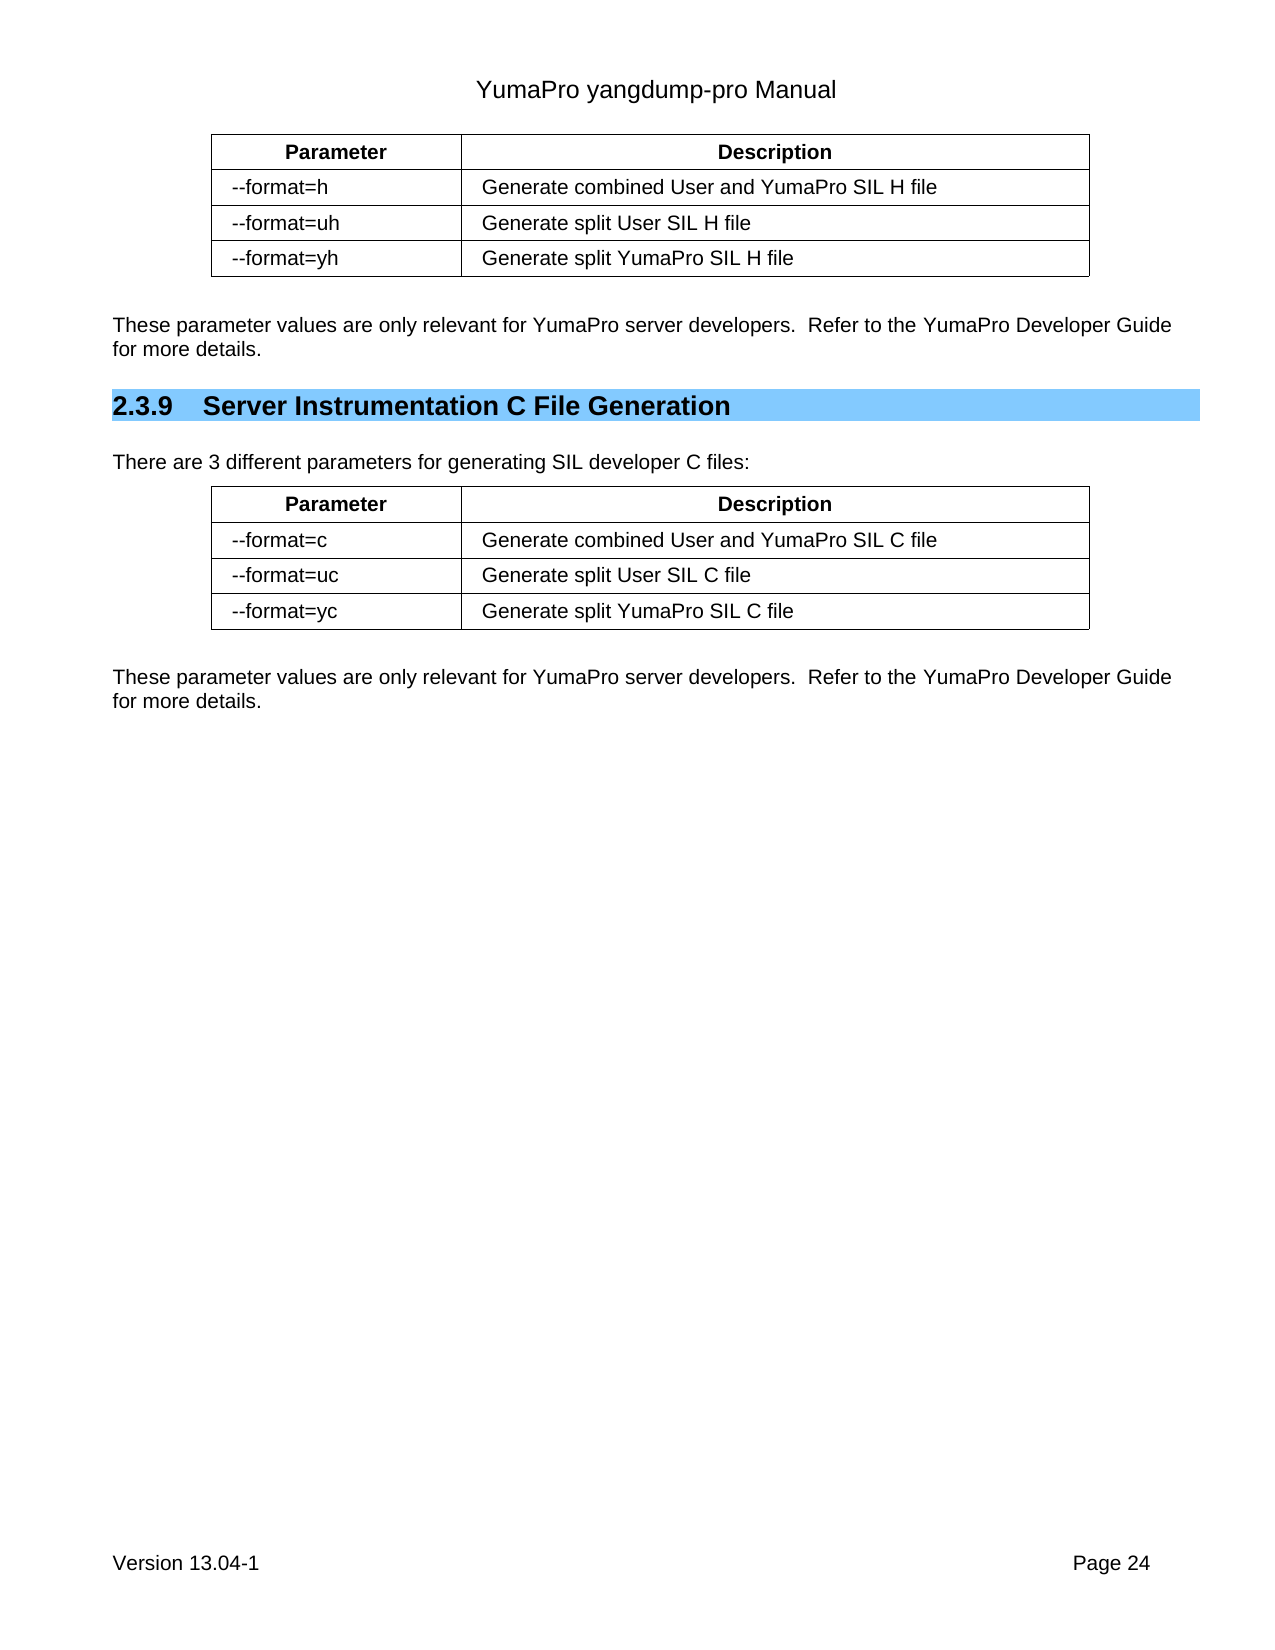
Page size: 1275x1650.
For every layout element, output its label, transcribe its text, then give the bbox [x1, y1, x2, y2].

table_cell --format=uh [212, 206, 461, 240]
table_cell --format=yc [212, 594, 461, 628]
subtitle Server Instrumentation C File Generation [112, 389, 1200, 421]
table_cell Generate split YumaPro SIL H file [462, 241, 1089, 276]
text These parameter values are only relevant for YumaPro server developers. Refer to the YumaPro Developer Guide for more details. [112, 312, 1200, 360]
table_cell --format=h [212, 170, 461, 205]
table_header Parameter [212, 135, 461, 169]
table_cell Generate split User SIL H file [462, 206, 1089, 240]
table_cell Generate split User SIL C file [462, 559, 1089, 593]
table_header Description [462, 135, 1089, 169]
table_cell Generate combined User and YumaPro SIL H file [462, 170, 1089, 205]
table_cell --format=yh [212, 241, 461, 276]
table_header Description [462, 487, 1089, 522]
table_cell Generate split YumaPro SIL C file [462, 594, 1089, 628]
text These parameter values are only relevant for YumaPro server developers. Refer to the YumaPro Developer Guide for more details. [112, 665, 1200, 713]
table_cell --format=uc [212, 559, 461, 593]
table_cell --format=c [212, 523, 461, 557]
table_cell Generate combined User and YumaPro SIL C file [462, 523, 1089, 557]
text There are 3 different parameters for generating SIL developer C files: [112, 450, 1200, 474]
table_header Parameter [212, 487, 461, 522]
